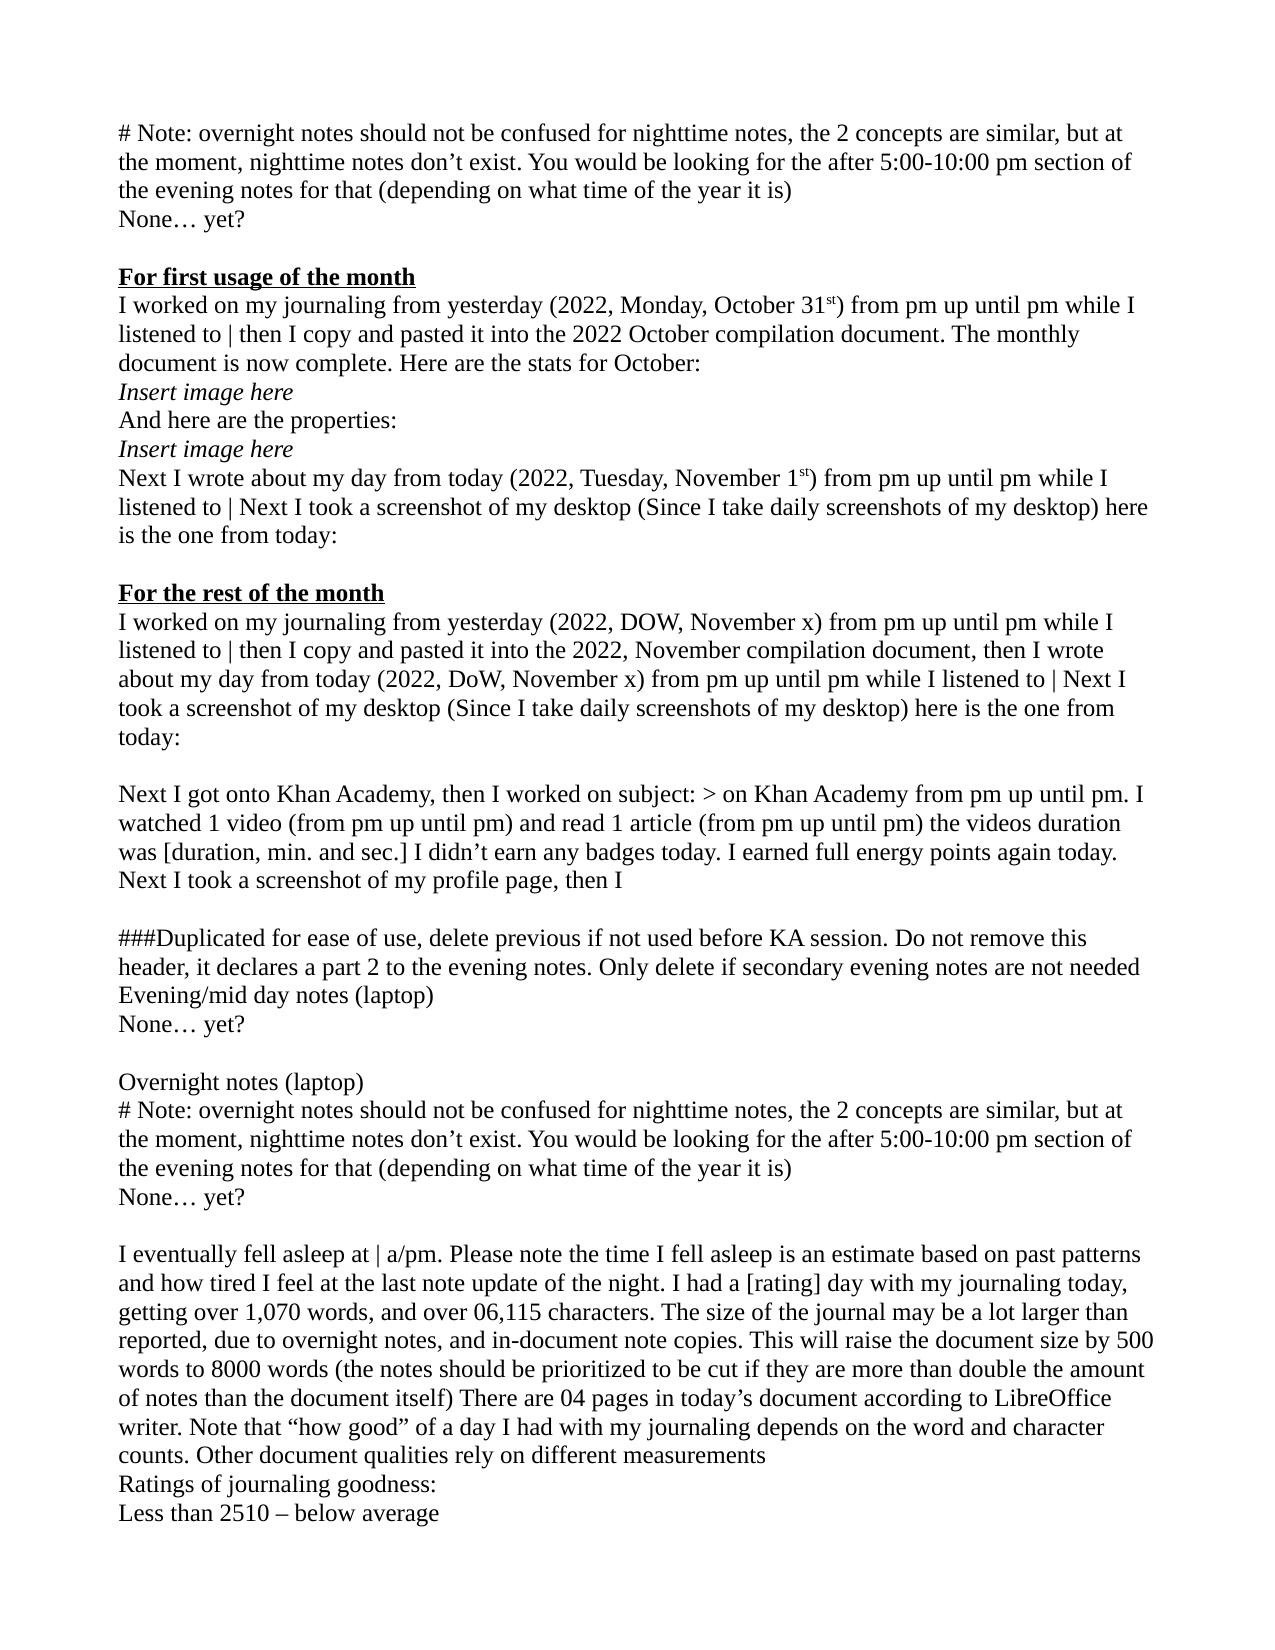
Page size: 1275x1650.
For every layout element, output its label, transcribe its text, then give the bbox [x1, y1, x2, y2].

text ###Duplicated for ease of use, delete previous if not used before KA session. Do not remove this header, it declares a part 2 to the evening notes. Only delete if secondary evening notes are not needed [118, 923, 1157, 981]
text Insert image here [118, 377, 1157, 406]
text Evening/mid day notes (laptop) [118, 981, 1157, 1009]
text I worked on my journaling from yesterday (2022, Monday, October 31st) from pm up until pm while I listened to | then I copy and pasted it into the 2022 October compilation document. The monthly document is now complete. Here are the stats for October: [118, 291, 1157, 377]
text None… yet? [118, 1182, 1157, 1211]
text Next I got onto Khan Academy, then I worked on subject: > on Khan Academy from pm up until pm. I watched 1 video (from pm up until pm) and read 1 article (from pm up until pm) the videos duration was [duration, min. and sec.] I didn’t earn any badges today. I earned full energy points again today. Next I took a screenshot of my profile page, then I [118, 779, 1157, 894]
text None… yet? [118, 204, 1157, 233]
text Ratings of journaling goodness: [118, 1469, 1157, 1498]
text I worked on my journaling from yesterday (2022, DOW, November x) from pm up until pm while I listened to | then I copy and pasted it into the 2022, November compilation document, then I wrote about my day from today (2022, DoW, November x) from pm up until pm while I listened to | Next I took a screenshot of my desktop (Since I take daily screenshots of my desktop) here is the one from today: [118, 607, 1157, 751]
text Next I wrote about my day from today (2022, Tuesday, November 1st) from pm up until pm while I listened to | Next I took a screenshot of my desktop (Since I take daily screenshots of my desktop) here is the one from today: [118, 463, 1157, 549]
text None… yet? [118, 1009, 1157, 1038]
text Overnight notes (laptop) [118, 1067, 1157, 1096]
text For the rest of the month [118, 578, 1157, 607]
text For first usage of the month [118, 262, 1157, 291]
text # Note: overnight notes should not be confused for nighttime notes, the 2 concepts are similar, but at the moment, nighttime notes don’t exist. You would be looking for the after 5:00-10:00 pm section of the evening notes for that (depending on what time of the year it is) [118, 1096, 1157, 1182]
text Insert image here [118, 434, 1157, 463]
text And here are the properties: [118, 406, 1157, 434]
text Less than 2510 – below average [118, 1498, 1157, 1527]
text I eventually fell asleep at | a/pm. Please note the time I fell asleep is an estimate based on past patterns and how tired I feel at the last note update of the night. I had a [rating] day with my journaling today, getting over 1,070 words, and over 06,115 characters. The size of the journal may be a lot larger than reported, due to overnight notes, and in-document note copies. This will raise the document size by 500 words to 8000 words (the notes should be prioritized to be cut if they are more than double the amount of notes than the document itself) There are 04 pages in today’s document according to LibreOffice writer. Note that “how good” of a day I had with my journaling depends on the word and character counts. Other document qualities rely on different measurements [118, 1239, 1157, 1469]
text # Note: overnight notes should not be confused for nighttime notes, the 2 concepts are similar, but at the moment, nighttime notes don’t exist. You would be looking for the after 5:00-10:00 pm section of the evening notes for that (depending on what time of the year it is) [118, 118, 1157, 204]
